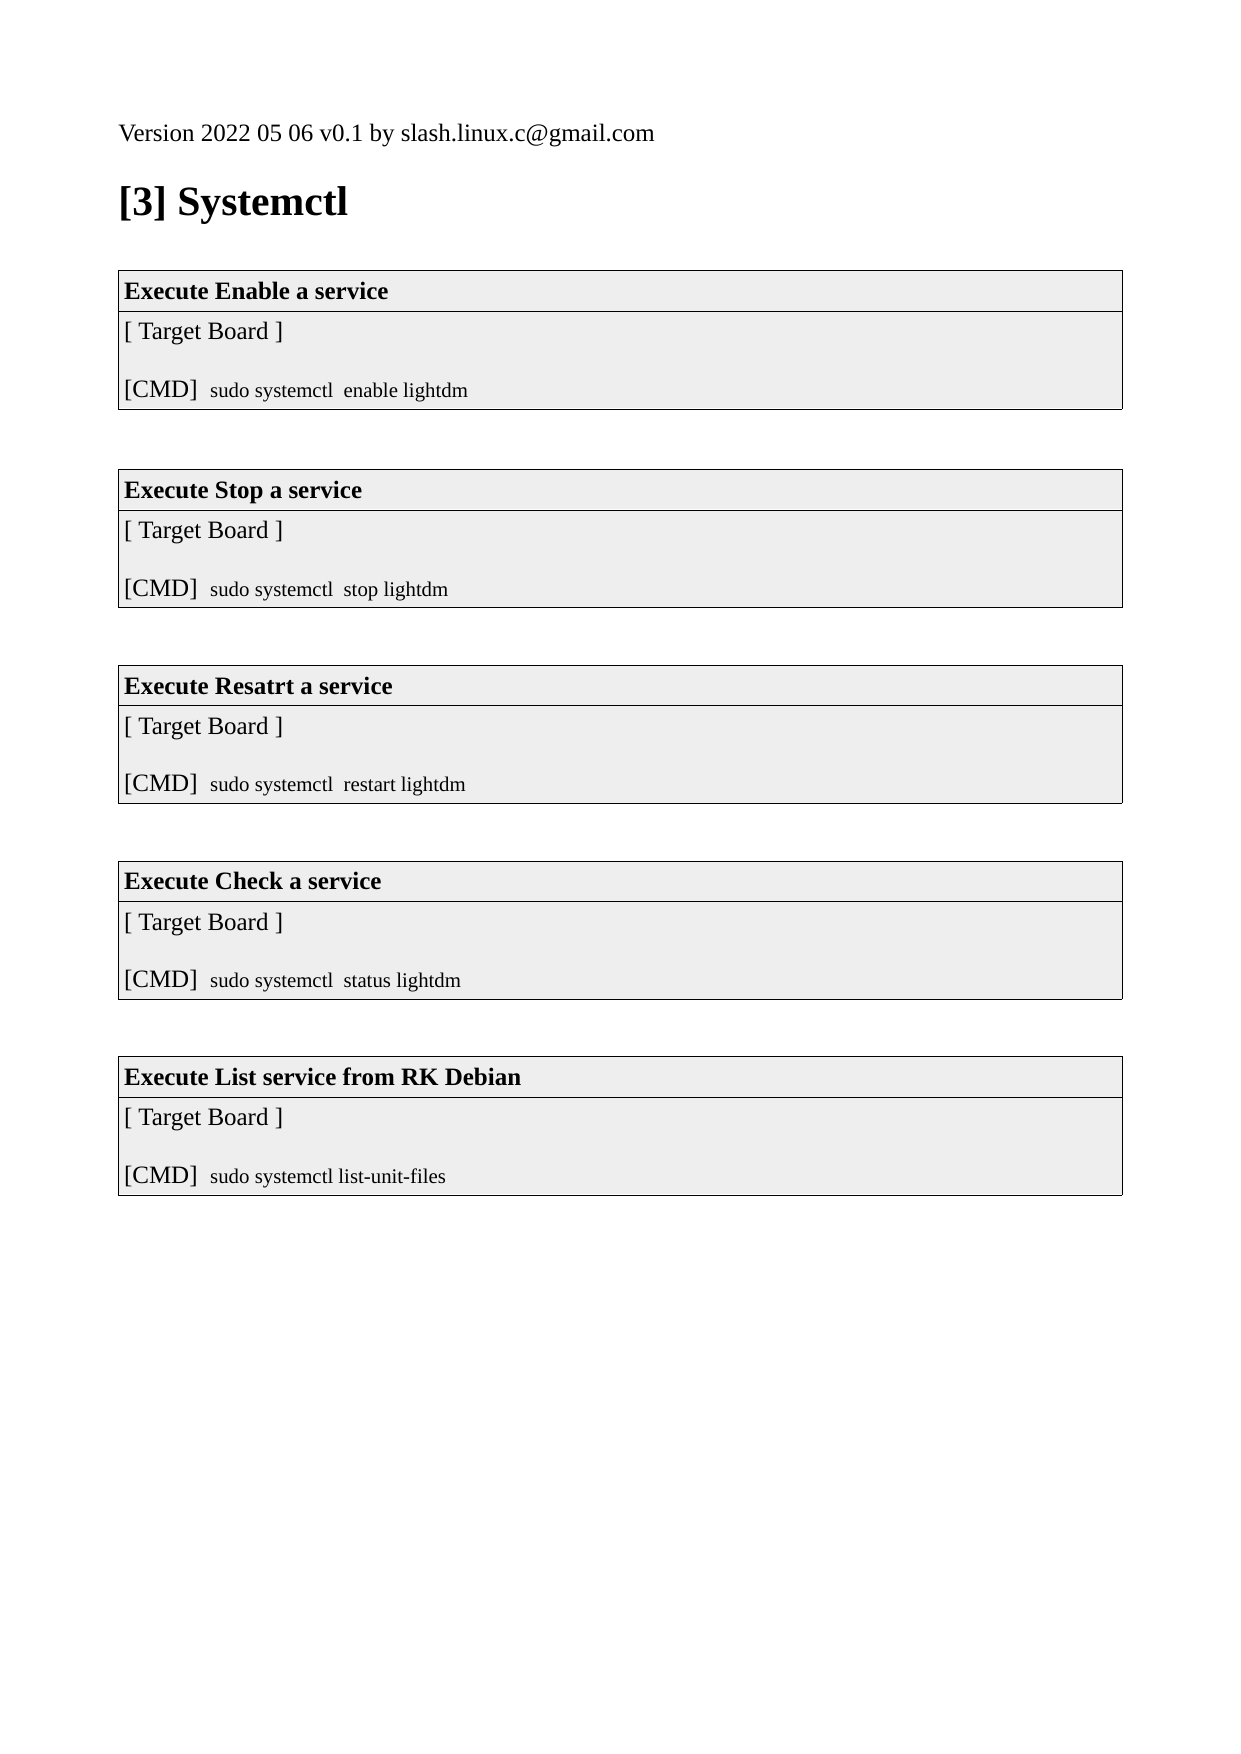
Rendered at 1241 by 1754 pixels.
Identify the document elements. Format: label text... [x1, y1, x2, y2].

table_cell [ Target Board ] [CMD] sudo systemctl list-unit-files [119, 1098, 1122, 1194]
table_cell [ Target Board ] [CMD] sudo systemctl enable lightdm [119, 312, 1122, 408]
table_header Execute Check a service [119, 862, 1122, 901]
table_header Execute Resatrt a service [119, 666, 1122, 705]
table_cell [ Target Board ] [CMD] sudo systemctl stop lightdm [119, 511, 1122, 607]
table_header Execute Stop a service [119, 470, 1122, 509]
table_cell [ Target Board ] [CMD] sudo systemctl status lightdm [119, 902, 1122, 999]
table_header Execute Enable a service [119, 271, 1122, 311]
table_cell [ Target Board ] [CMD] sudo systemctl restart lightdm [119, 706, 1122, 803]
subtitle [3] Systemctl [118, 176, 1122, 258]
table_header Execute List service from RK Debian [119, 1057, 1122, 1097]
